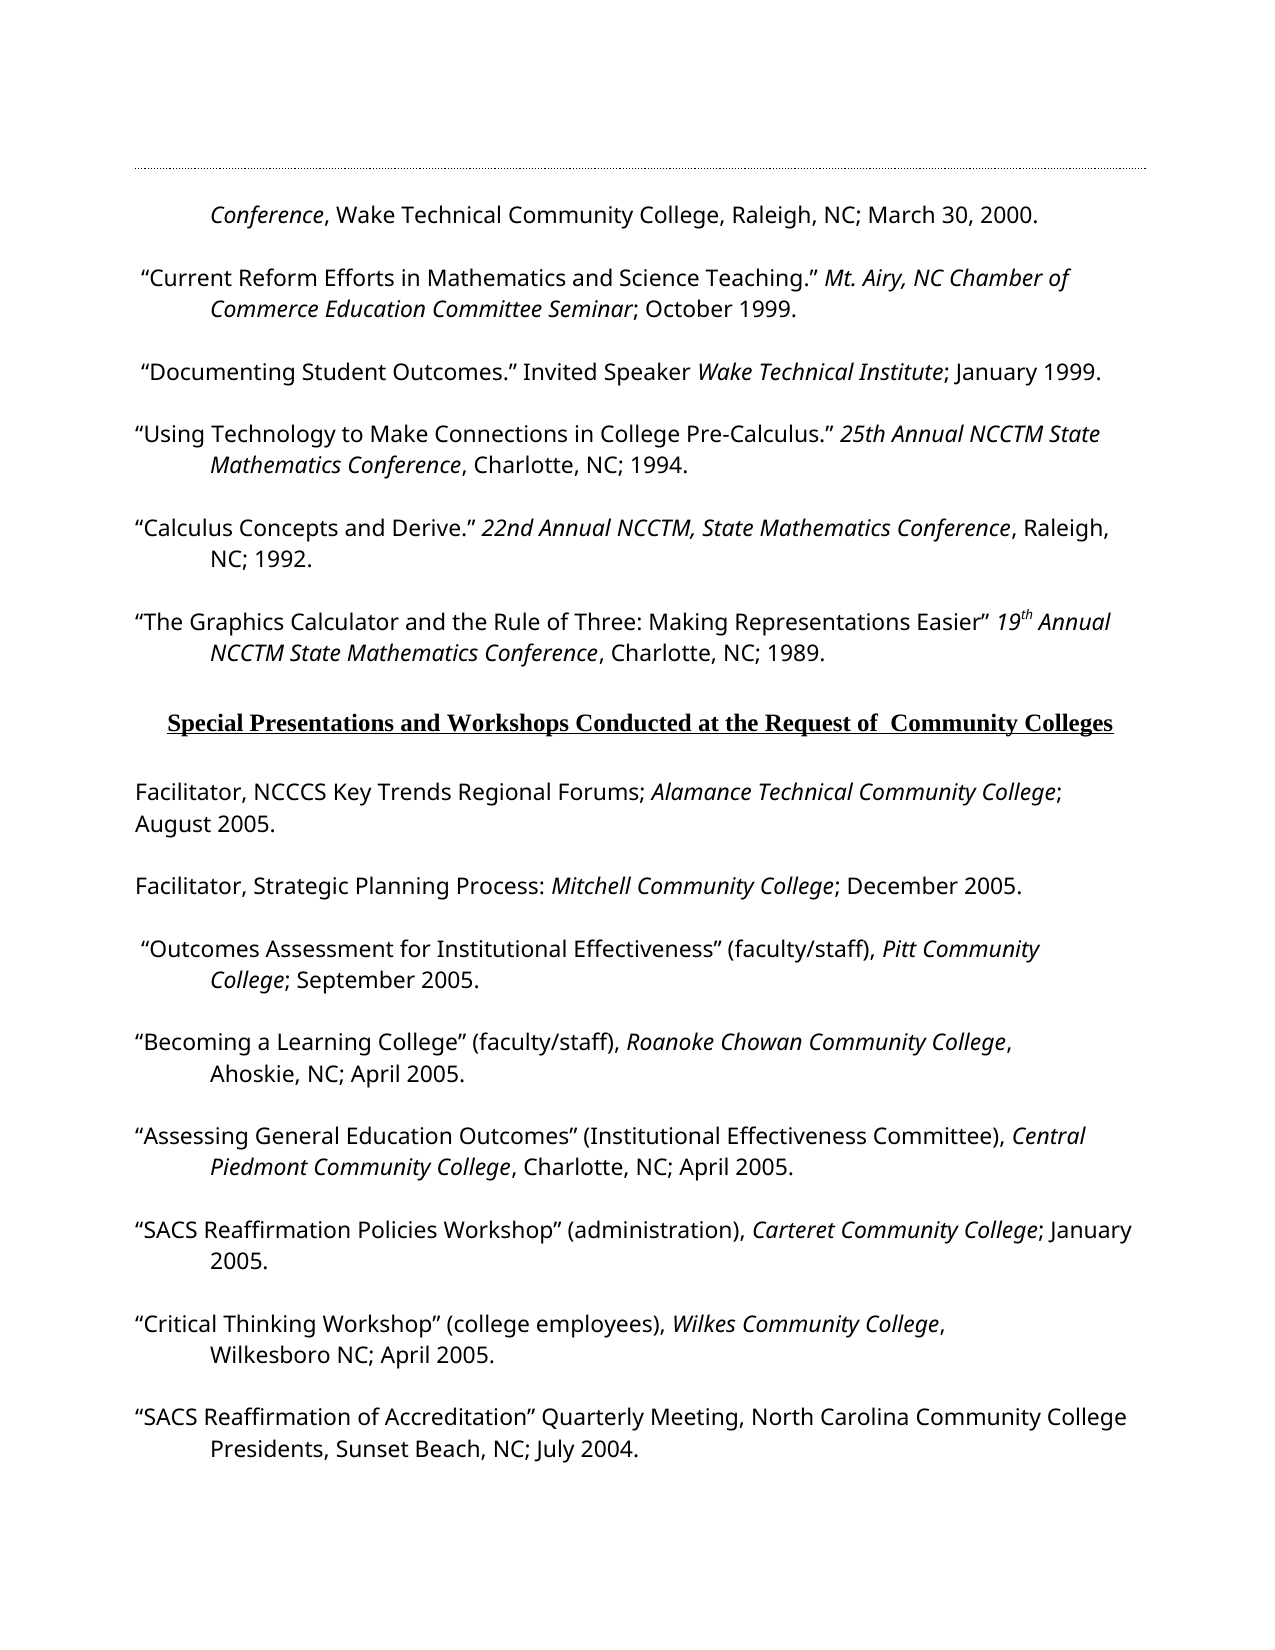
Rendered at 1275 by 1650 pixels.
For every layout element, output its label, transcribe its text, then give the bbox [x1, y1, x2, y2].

text “Critical Thinking Workshop” (college employees), Wilkes Community College, [135, 1307, 1146, 1339]
text Facilitator, NCCCS Key Trends Regional Forums; Alamance Technical Community College; August 2005. [135, 776, 1140, 839]
text Ahoskie, NC; April 2005. [135, 1057, 1146, 1089]
text “Assessing General Education Outcomes” (Institutional Effectiveness Committee), Central Piedmont Community College, Charlotte, NC; April 2005. [135, 1120, 1146, 1182]
text “Documenting Student Outcomes.” Invited Speaker Wake Technical Institute; January 1999. [135, 356, 1146, 387]
text “Outcomes Assessment for Institutional Effectiveness” (faculty/staff), Pitt Community [135, 932, 1146, 964]
text Conference, Wake Technical Community College, Raleigh, NC; March 30, 2000. [135, 199, 1140, 231]
text Commerce Education Committee Seminar; October 1999. [135, 293, 1146, 324]
text Facilitator, Strategic Planning Process: Mitchell Community College; December 2005. [135, 870, 1140, 901]
text College; September 2005. [135, 964, 1146, 995]
text “Becoming a Learning College” (faculty/staff), Roanoke Chowan Community College, [135, 1026, 1146, 1057]
text “Calculus Concepts and Derive.” 22nd Annual NCCTM, State Mathematics Conference, Raleigh, [135, 512, 1146, 543]
text Mathematics Conference, Charlotte, NC; 1994. [135, 449, 1146, 481]
text “SACS Reaffirmation Policies Workshop” (administration), Carteret Community College; January 2005. [135, 1214, 1146, 1276]
text “Using Technology to Make Connections in College Pre-Calculus.” 25th Annual NCCTM State [135, 418, 1146, 449]
text NC; 1992. [135, 543, 1146, 574]
text Wilkesboro NC; April 2005. [135, 1339, 1146, 1370]
text “Current Reform Efforts in Mathematics and Science Teaching.” Mt. Airy, NC Chamber of [135, 262, 1146, 293]
text “The Graphics Calculator and the Rule of Three: Making Representations Easier” 19th Annual [135, 606, 1146, 637]
text Special Presentations and Workshops Conducted at the Request of Community Colleges [135, 708, 1146, 737]
text “SACS Reaffirmation of Accreditation” Quarterly Meeting, North Carolina Community College Presidents, Sunset Beach, NC; July 2004. [135, 1401, 1146, 1464]
text NCCTM State Mathematics Conference, Charlotte, NC; 1989. [135, 637, 1146, 668]
